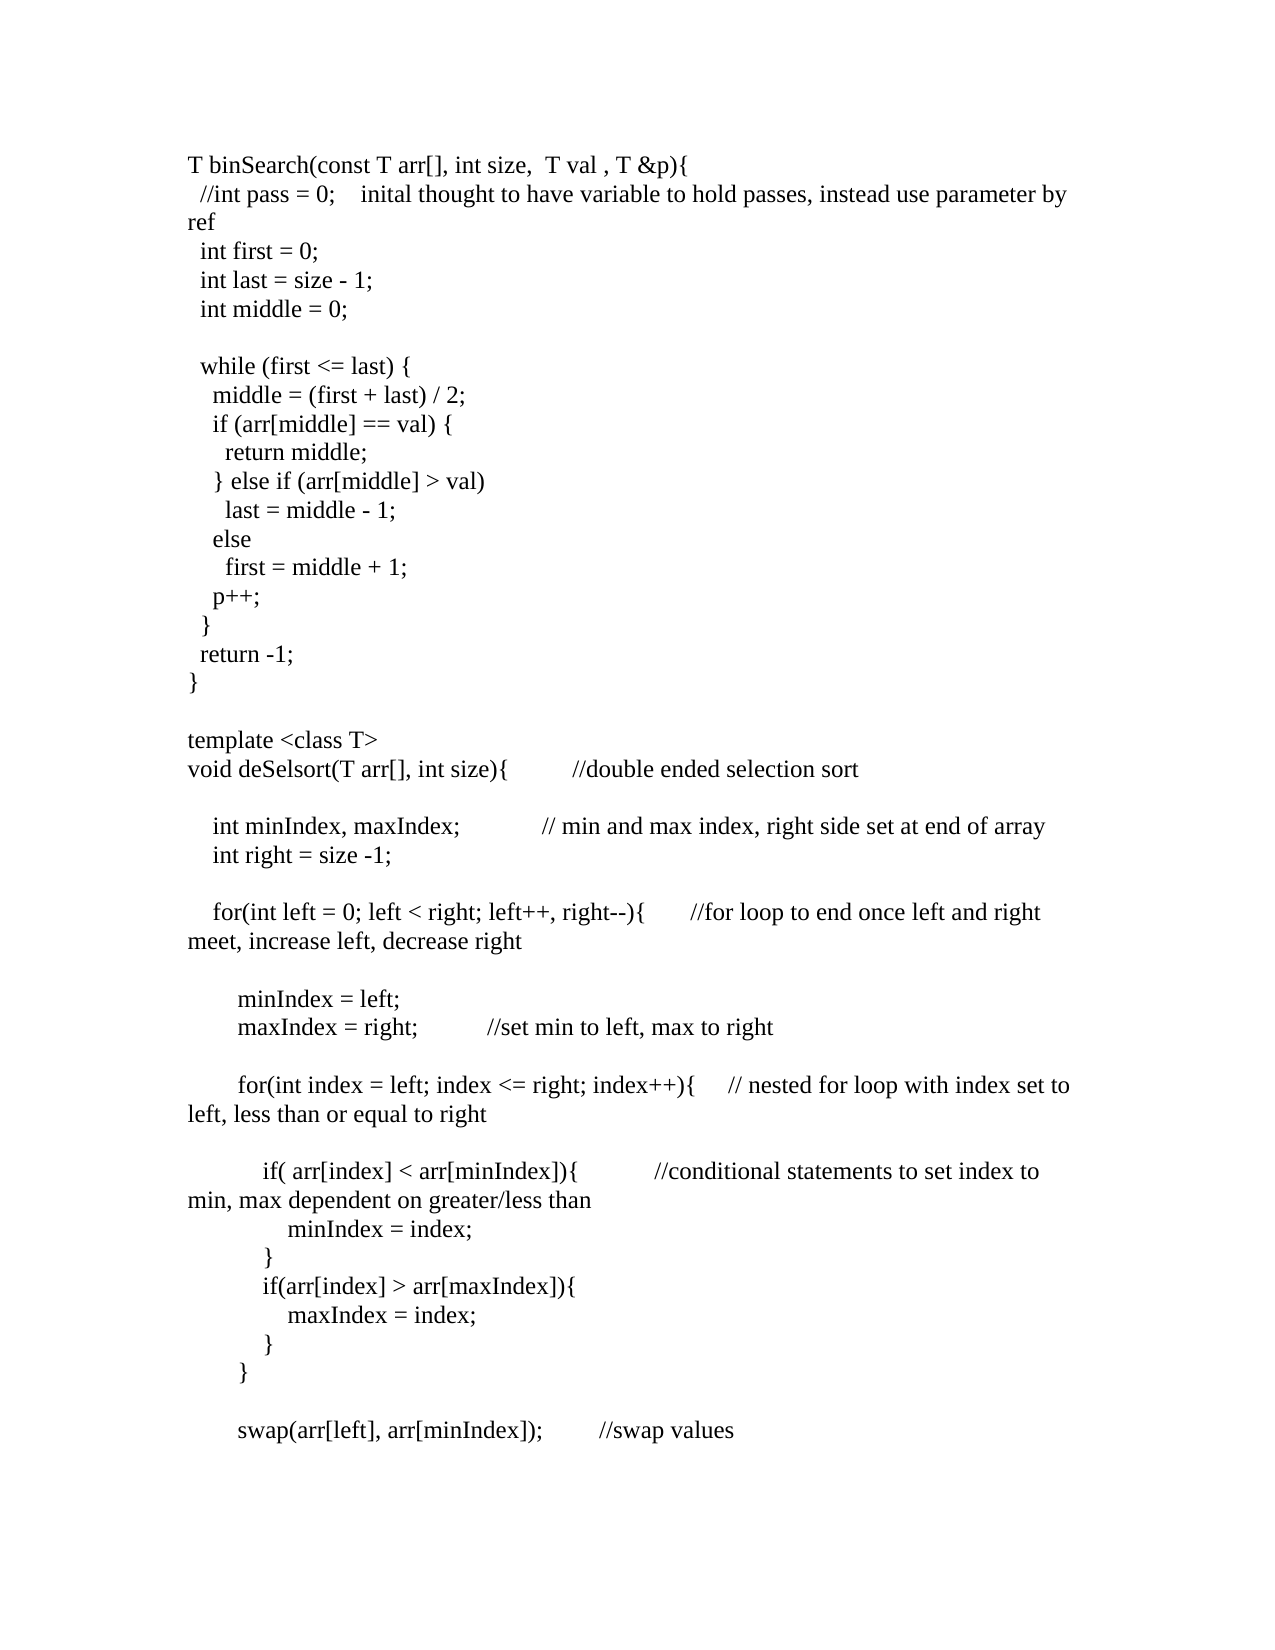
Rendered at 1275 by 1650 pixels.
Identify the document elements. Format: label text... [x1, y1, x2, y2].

text minIndex = left; [187, 984, 1087, 1012]
text } [187, 1242, 1087, 1271]
text last = middle - 1; [187, 495, 1087, 524]
text p++; [187, 581, 1087, 610]
text int first = 0; [187, 236, 1087, 265]
text maxIndex = index; [187, 1300, 1087, 1329]
text } [187, 667, 1087, 696]
text maxIndex = right; //set min to left, max to right [187, 1012, 1087, 1041]
text int last = size - 1; [187, 265, 1087, 294]
text if( arr[index] < arr[minIndex]){ //conditional statements to set index to min, max dependent on greater/less than [187, 1156, 1087, 1214]
text if(arr[index] > arr[maxIndex]){ [187, 1271, 1087, 1300]
text T binSearch(const T arr[], int size, T val , T &p){ [187, 150, 1087, 179]
text return -1; [187, 639, 1087, 667]
text while (first <= last) { [187, 351, 1087, 380]
text middle = (first + last) / 2; [187, 380, 1087, 409]
text } [187, 610, 1087, 639]
text } [187, 1329, 1087, 1357]
text minIndex = index; [187, 1214, 1087, 1242]
text return middle; [187, 437, 1087, 466]
text int minIndex, maxIndex; // min and max index, right side set at end of array [187, 811, 1087, 840]
text int middle = 0; [187, 294, 1087, 322]
text template <class T> [187, 725, 1087, 754]
text //int pass = 0; inital thought to have variable to hold passes, instead use parameter by ref [187, 179, 1087, 236]
text swap(arr[left], arr[minIndex]); //swap values [187, 1415, 1087, 1444]
text int right = size -1; [187, 840, 1087, 869]
text first = middle + 1; [187, 552, 1087, 581]
text } else if (arr[middle] > val) [187, 466, 1087, 495]
text else [187, 524, 1087, 552]
text } [187, 1357, 1087, 1386]
text if (arr[middle] == val) { [187, 409, 1087, 437]
text for(int index = left; index <= right; index++){ // nested for loop with index set to left, less than or equal to right [187, 1070, 1087, 1127]
text void deSelsort(T arr[], int size){ //double ended selection sort [187, 754, 1087, 782]
text for(int left = 0; left < right; left++, right--){ //for loop to end once left and right meet, increase left, decrease right [187, 897, 1087, 955]
